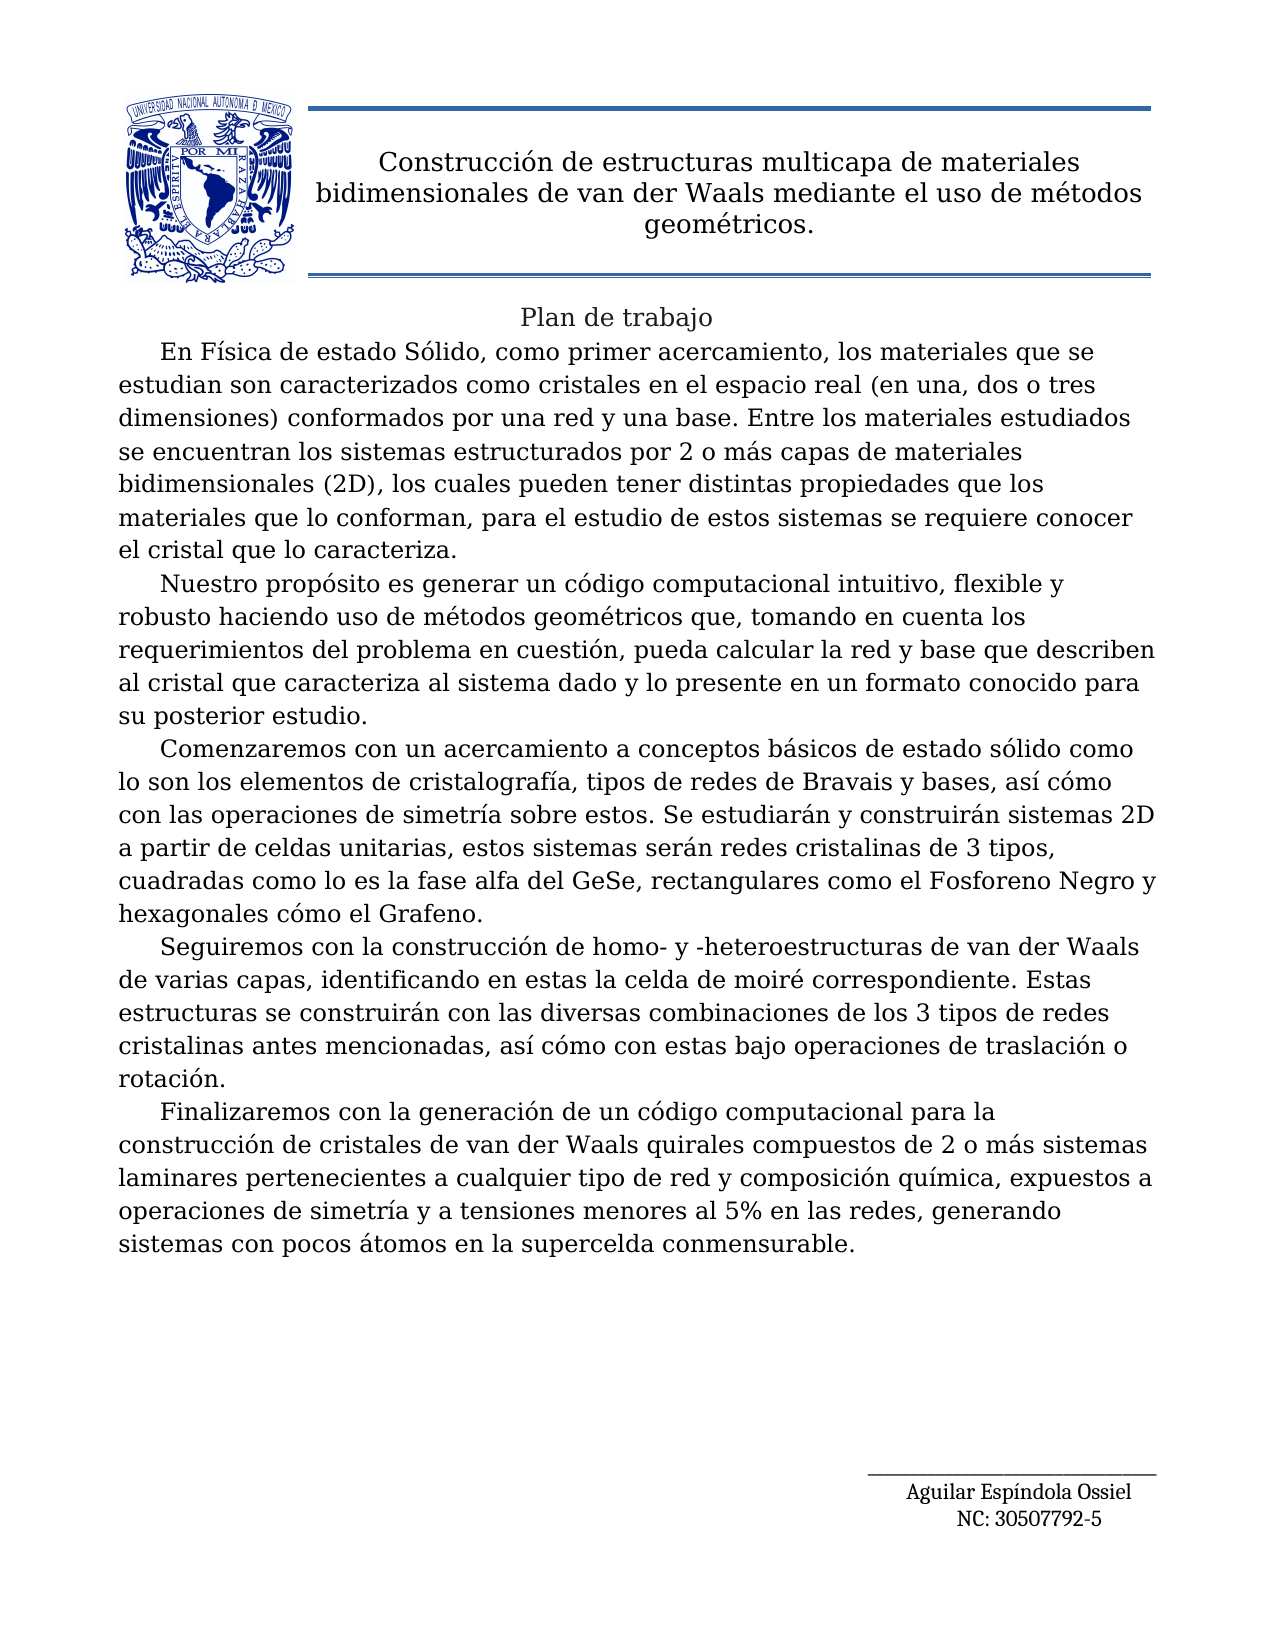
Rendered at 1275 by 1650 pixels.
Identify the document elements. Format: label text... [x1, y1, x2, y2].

text Finalizaremos con la generación de un código computacional para la construcción de cristales de van der Waals quirales compuestos de 2 o más sistemas laminares pertenecientes a cualquier tipo de red y composición química, expuestos a operaciones de simetría y a tensiones menores al 5% en las redes, generando sistemas con pocos átomos en la supercelda conmensurable. [118, 1097, 1157, 1257]
table_cell [118, 296, 464, 337]
text Comenzaremos con un acercamiento a conceptos básicos de estado sólido como lo son los elementos de cristalografía, tipos de redes de Bravais y bases, así cómo con las operaciones de simetría sobre estos. Se estudiarán y construirán sistemas 2D a partir de celdas unitarias, estos sistemas serán redes cristalinas de 3 tipos, cuadradas como lo es la fase alfa del GeSe, rectangulares como el Fosforeno Negro y hexagonales cómo el Grafeno. [118, 733, 1157, 927]
text Nuestro propósito es generar un código computacional intuitivo, flexible y robusto haciendo uso de métodos geométricos que, tomando en cuenta los requerimientos del problema en cuestión, pueda calcular la red y base que describen al cristal que caracteriza al sistema dado y lo presente en un formato conocido para su posterior estudio. [118, 568, 1157, 729]
text En Física de estado Sólido, como primer acercamiento, los materiales que se estudian son caracterizados como cristales en el espacio real (en una, dos o tres dimensiones) conformados por una red y una base. Entre los materiales estudiados se encuentran los sistemas estructurados por 2 o más capas de materiales bidimensionales (2D), los cuales pueden tener distintas propiedades que los materiales que lo conforman, para el estudio de estos sistemas se requiere conocer el cristal que lo caracteriza. [118, 337, 1157, 564]
text Seguiremos con la construcción de homo- y -heteroestructuras de van der Waals de varias capas, identificando en estas la celda de moiré correspondiente. Estas estructuras se construirán con las diversas combinaciones de los 3 tipos de redes cristalinas antes mencionadas, así cómo con estas bajo operaciones de traslación o rotación. [118, 931, 1157, 1092]
table_cell Plan de trabajo [464, 296, 768, 337]
table_cell [769, 296, 1157, 337]
table_header Construcción de estructuras multicapa de materiales bidimensionales de van der Waals mediante el uso de métodos geométricos. [302, 89, 1157, 296]
picture [123, 94, 297, 283]
table_header [118, 89, 302, 296]
